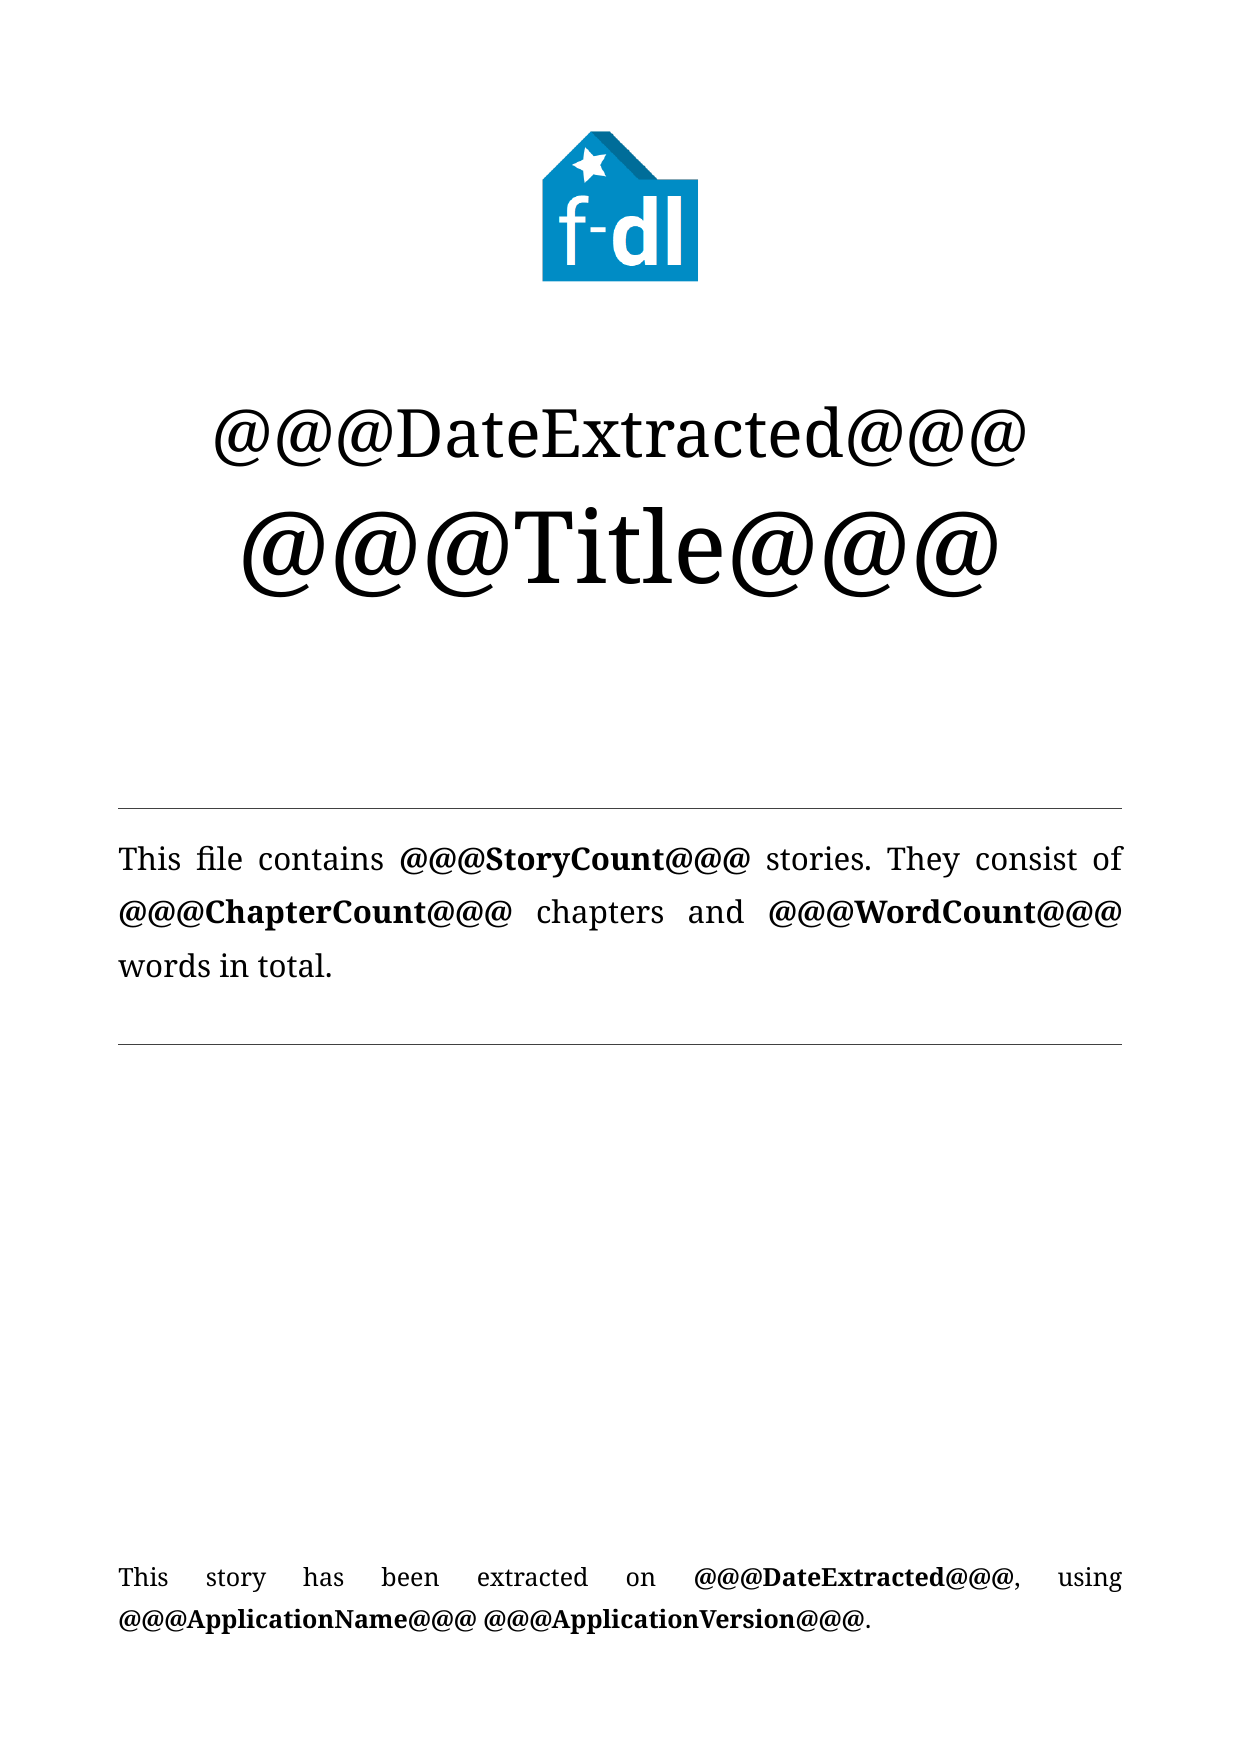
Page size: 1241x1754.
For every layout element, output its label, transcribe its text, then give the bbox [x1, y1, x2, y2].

subtitle @@@DateExtracted@@@ [118, 386, 1122, 477]
picture [531, 118, 709, 296]
text This file contains @@@StoryCount@@@ stories. They consist of @@@ChapterCount@@@ chapters and @@@WordCount@@@ words in total. [118, 837, 1122, 986]
title @@@Title@@@ [118, 477, 1122, 613]
